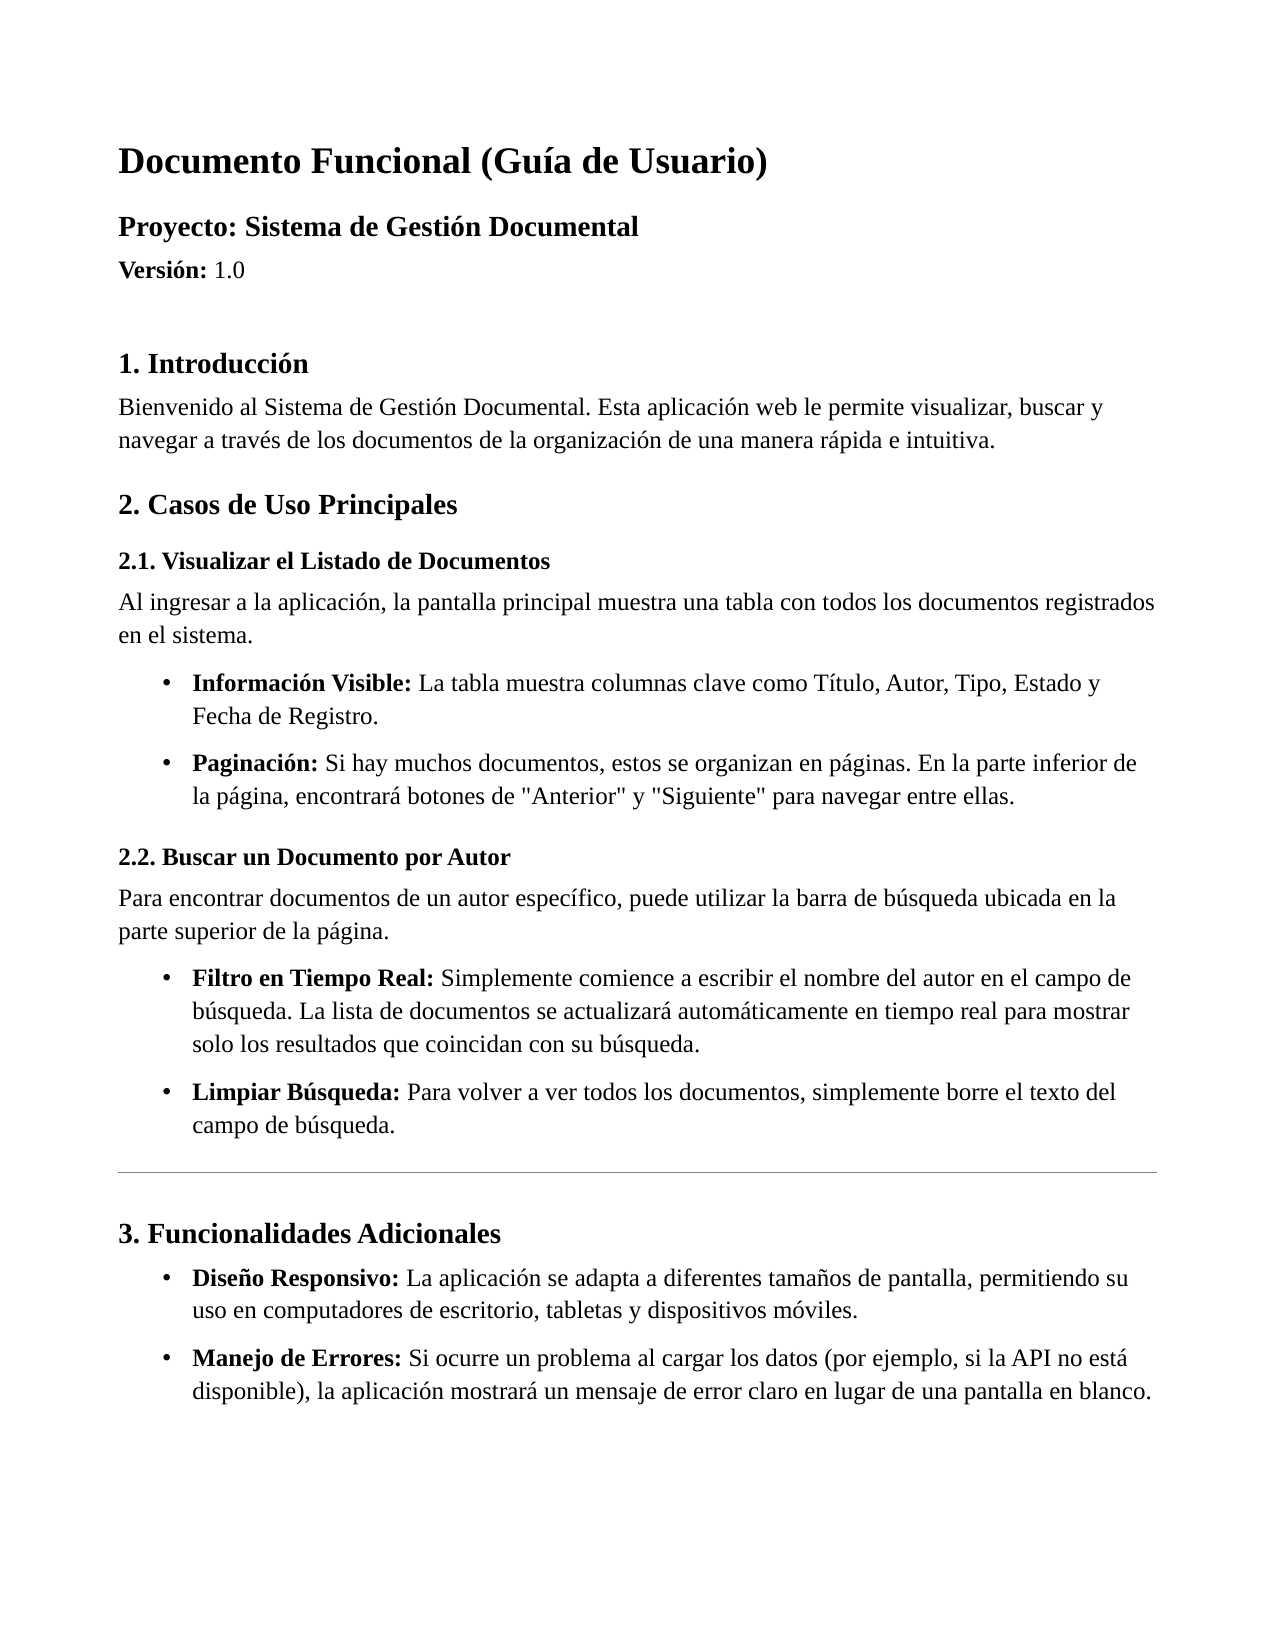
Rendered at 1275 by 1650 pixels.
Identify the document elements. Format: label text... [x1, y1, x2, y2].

text Versión: 1.0 [118, 255, 1157, 284]
subtitle 2.2. Buscar un Documento por Autor [118, 842, 1157, 870]
list Diseño Responsivo: La aplicación se adapta a diferentes tamaños de pantalla, permitiendo su uso en computadores de escritorio, tabletas y dispositivos móviles. [162, 1263, 1157, 1324]
subtitle Documento Funcional (Guía de Usuario) [118, 139, 1157, 182]
list Paginación: Si hay muchos documentos, estos se organizan en páginas. En la parte inferior de la página, encontrará botones de "Anterior" y "Siguiente" para navegar entre ellas. [162, 748, 1157, 810]
subtitle 2.1. Visualizar el Listado de Documentos [118, 546, 1157, 575]
subtitle Proyecto: Sistema de Gestión Documental [118, 209, 1157, 243]
subtitle 3. Funcionalidades Adicionales [118, 1217, 1157, 1250]
subtitle 2. Casos de Uso Principales [118, 487, 1157, 521]
list Información Visible: La tabla muestra columnas clave como Título, Autor, Tipo, Estado y Fecha de Registro. [162, 668, 1157, 729]
list Limpiar Búsqueda: Para volver a ver todos los documentos, simplemente borre el texto del campo de búsqueda. [162, 1077, 1157, 1139]
text Para encontrar documentos de un autor específico, puede utilizar la barra de búsqueda ubicada en la parte superior de la página. [118, 883, 1157, 944]
text Al ingresar a la aplicación, la pantalla principal muestra una tabla con todos los documentos registrados en el sistema. [118, 587, 1157, 649]
subtitle 1. Introducción [118, 346, 1157, 380]
list Manejo de Errores: Si ocurre un problema al cargar los datos (por ejemplo, si la API no está disponible), la aplicación mostrará un mensaje de error claro en lugar de una pantalla en blanco. [162, 1343, 1157, 1405]
list Filtro en Tiempo Real: Simplemente comience a escribir el nombre del autor en el campo de búsqueda. La lista de documentos se actualizará automáticamente en tiempo real para mostrar solo los resultados que coincidan con su búsqueda. [162, 963, 1157, 1058]
text Bienvenido al Sistema de Gestión Documental. Esta aplicación web le permite visualizar, buscar y navegar a través de los documentos de la organización de una manera rápida e intuitiva. [118, 392, 1157, 454]
